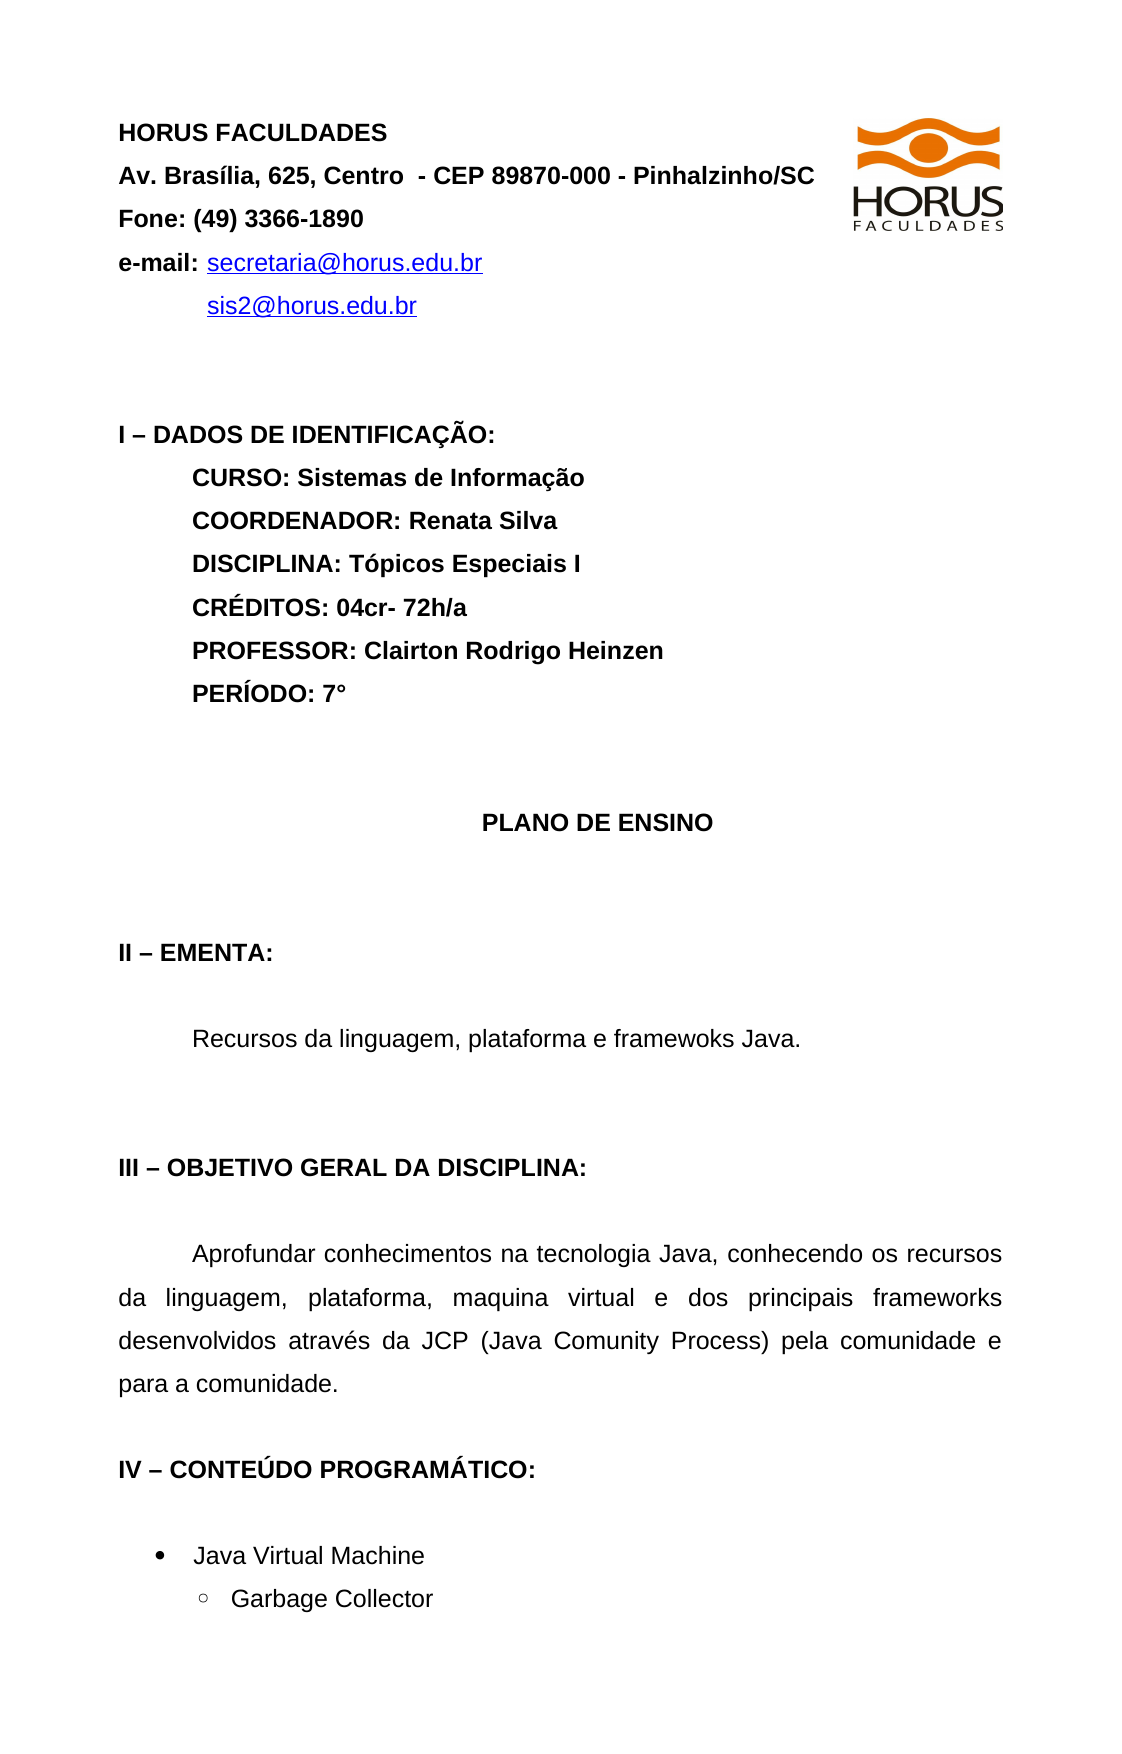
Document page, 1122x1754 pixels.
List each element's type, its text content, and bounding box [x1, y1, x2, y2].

text III – OBJETIVO GERAL DA DISCIPLINA: [118, 1153, 1003, 1182]
text COORDENADOR: Renata Silva [118, 506, 1003, 535]
text Fone: (49) 3366-1890 [118, 204, 1003, 233]
subtitle Av. Brasília, 625, Centro - CEP 89870-000 - Pinhalzinho/SC [118, 161, 853, 190]
text Recursos da linguagem, plataforma e framewoks Java. [118, 1024, 1003, 1052]
text IV – CONTEÚDO PROGRAMÁTICO: [118, 1455, 1003, 1484]
text e-mail: secretaria@horus.edu.br [118, 247, 1003, 276]
subtitle I – DADOS DE IDENTIFICAÇÃO: [118, 420, 1003, 449]
text PERÍODO: 7° [118, 679, 1003, 707]
text HORUS FACULDADES [118, 118, 853, 147]
text PLANO DE ENSINO [118, 808, 1003, 837]
text sis2@horus.edu.br [118, 291, 1003, 319]
text DISCIPLINA: Tópicos Especiais I [118, 549, 1003, 578]
text CRÉDITOS: 04cr- 72h/a [118, 592, 1003, 621]
text CURSO: Sistemas de Informação [118, 463, 1003, 492]
picture [853, 118, 1003, 231]
list Garbage Collector [193, 1584, 1003, 1613]
text PROFESSOR: Clairton Rodrigo Heinzen [118, 636, 1003, 664]
text II – EMENTA: [118, 937, 1003, 966]
list Java Virtual Machine [156, 1541, 1003, 1570]
text Aprofundar conhecimentos na tecnologia Java, conhecendo os recursos da linguagem, plataforma, maquina virtual e dos principais frameworks desenvolvidos através da JCP (Java Comunity Process) pela comunidade e para a comunidade. [118, 1239, 1003, 1397]
